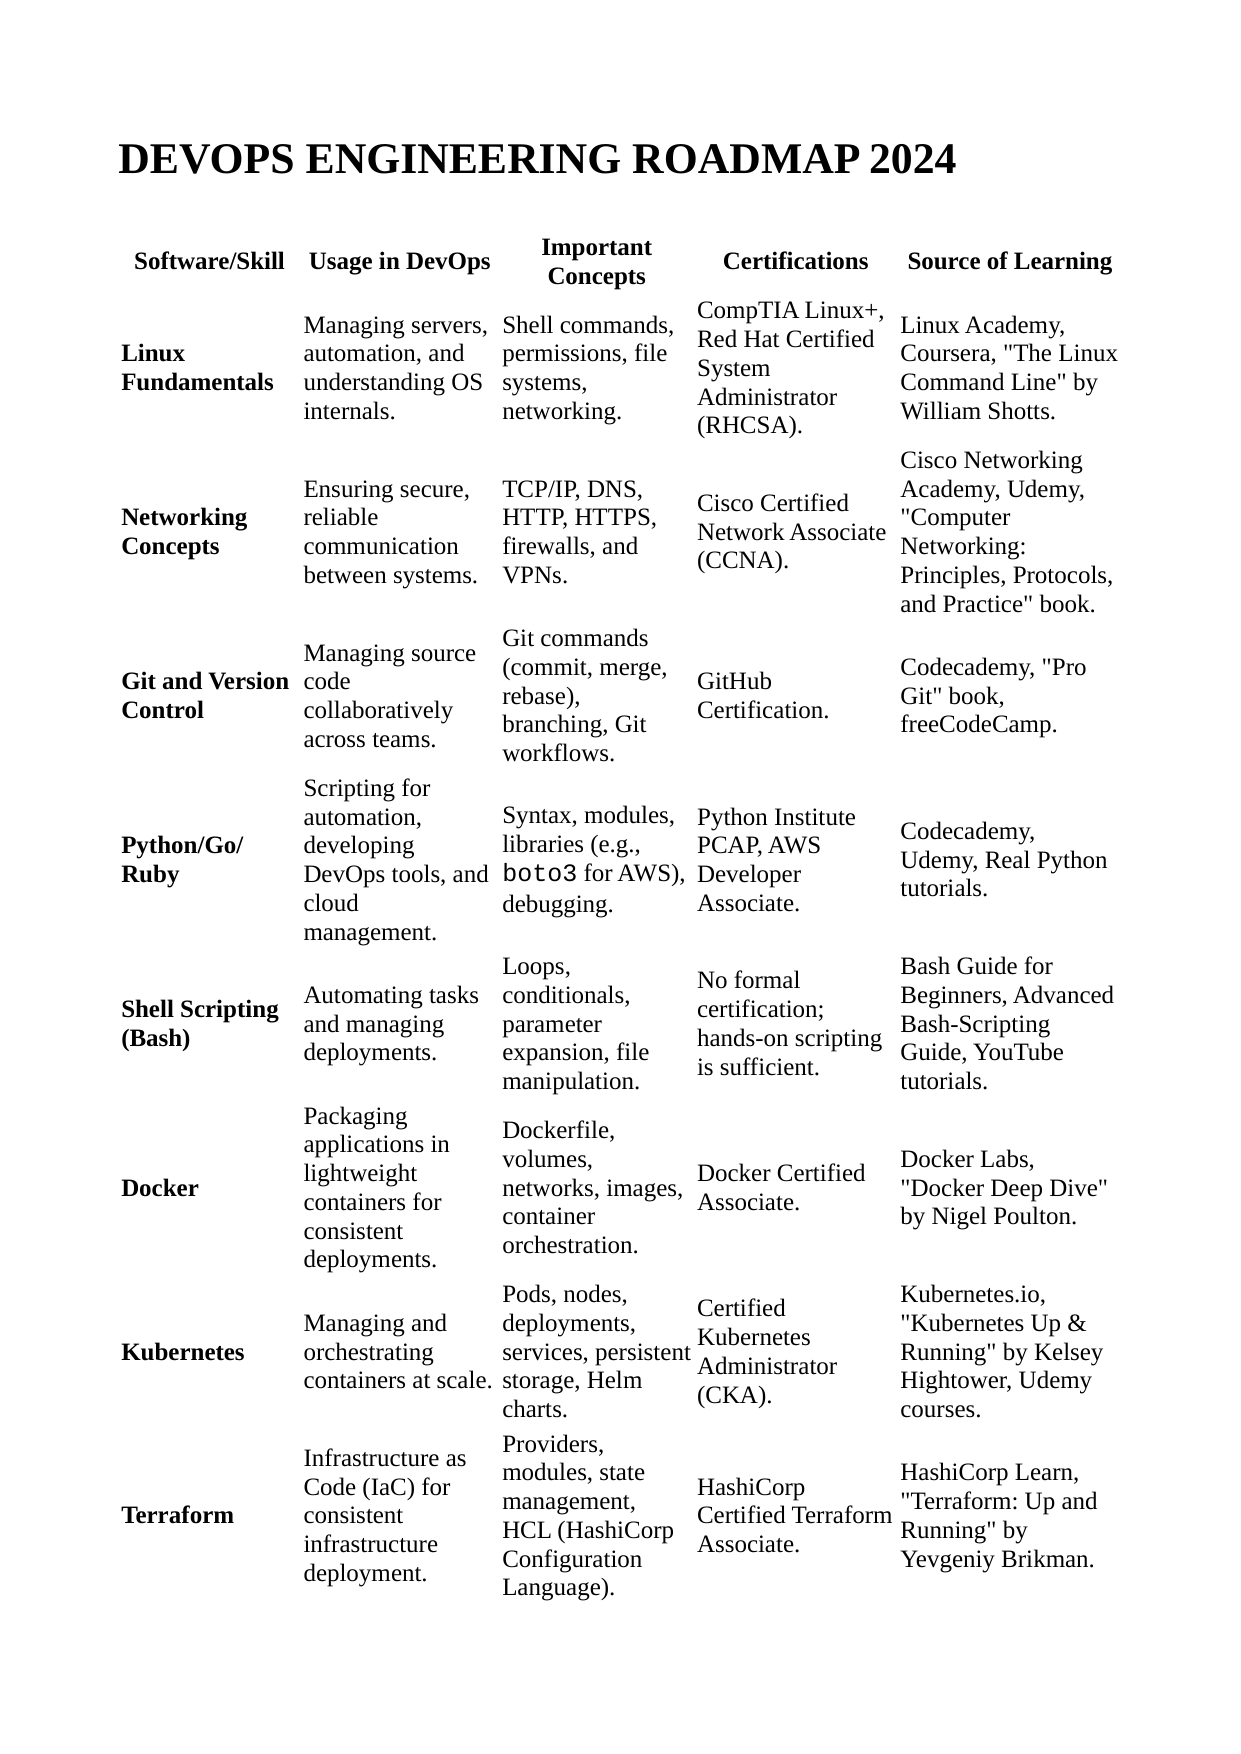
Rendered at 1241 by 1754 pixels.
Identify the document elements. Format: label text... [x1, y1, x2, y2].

table_cell Pods, nodes, deployments, services, persistent storage, Helm charts. [499, 1276, 694, 1426]
table_cell Docker Labs, "Docker Deep Dive" by Nigel Poulton. [897, 1098, 1122, 1276]
table_cell Kubernetes [118, 1276, 300, 1426]
table_cell Scripting for automation, developing DevOps tools, and cloud management. [300, 770, 499, 948]
table_cell Packaging applications in lightweight containers for consistent deployments. [300, 1098, 499, 1276]
table_cell Networking Concepts [118, 442, 300, 620]
table_cell CompTIA Linux+, Red Hat Certified System Administrator (RHCSA). [694, 293, 897, 442]
table_cell Cisco Certified Network Associate (CCNA). [694, 442, 897, 620]
table_header Certifications [694, 229, 897, 292]
table_cell No formal certification; hands-on scripting is sufficient. [694, 948, 897, 1098]
table_cell Shell commands, permissions, file systems, networking. [499, 293, 694, 442]
table_cell Dockerfile, volumes, networks, images, container orchestration. [499, 1098, 694, 1276]
table_cell Codecademy, Udemy, Real Python tutorials. [897, 770, 1122, 948]
table_cell Managing and orchestrating containers at scale. [300, 1276, 499, 1426]
table_cell Certified Kubernetes Administrator (CKA). [694, 1276, 897, 1426]
table_cell Automating tasks and managing deployments. [300, 948, 499, 1098]
table_cell Managing servers, automation, and understanding OS internals. [300, 293, 499, 442]
table_cell Codecademy, "Pro Git" book, freeCodeCamp. [897, 620, 1122, 770]
table_cell Terraform [118, 1426, 300, 1604]
table_cell Bash Guide for Beginners, Advanced Bash-Scripting Guide, YouTube tutorials. [897, 948, 1122, 1098]
table_cell Linux Fundamentals [118, 293, 300, 442]
table_cell Git and Version Control [118, 620, 300, 770]
table_cell Loops, conditionals, parameter expansion, file manipulation. [499, 948, 694, 1098]
table_header Source of Learning [897, 229, 1122, 292]
table_cell TCP/IP, DNS, HTTP, HTTPS, firewalls, and VPNs. [499, 442, 694, 620]
table_cell HashiCorp Certified Terraform Associate. [694, 1426, 897, 1604]
subtitle DEVOPS ENGINEERING ROADMAP 2024 [118, 133, 1122, 217]
table_cell Cisco Networking Academy, Udemy, "Computer Networking: Principles, Protocols, and Practice" book. [897, 442, 1122, 620]
table_cell Linux Academy, Coursera, "The Linux Command Line" by William Shotts. [897, 293, 1122, 442]
table_header Software/Skill [118, 229, 300, 292]
table_header Important Concepts [499, 229, 694, 292]
table_header Usage in DevOps [300, 229, 499, 292]
table_cell Managing source code collaboratively across teams. [300, 620, 499, 770]
table_cell Python/Go/Ruby [118, 770, 300, 948]
table_cell Providers, modules, state management, HCL (HashiCorp Configuration Language). [499, 1426, 694, 1604]
table_cell Docker [118, 1098, 300, 1276]
table_cell Infrastructure as Code (IaC) for consistent infrastructure deployment. [300, 1426, 499, 1604]
table_cell Syntax, modules, libraries (e.g., boto3 for AWS), debugging. [499, 770, 694, 948]
table_cell Ensuring secure, reliable communication between systems. [300, 442, 499, 620]
table_cell Git commands (commit, merge, rebase), branching, Git workflows. [499, 620, 694, 770]
table_cell HashiCorp Learn, "Terraform: Up and Running" by Yevgeniy Brikman. [897, 1426, 1122, 1604]
table_cell GitHub Certification. [694, 620, 897, 770]
table_cell Shell Scripting (Bash) [118, 948, 300, 1098]
table_cell Docker Certified Associate. [694, 1098, 897, 1276]
table_cell Python Institute PCAP, AWS Developer Associate. [694, 770, 897, 948]
table_cell Kubernetes.io, "Kubernetes Up & Running" by Kelsey Hightower, Udemy courses. [897, 1276, 1122, 1426]
